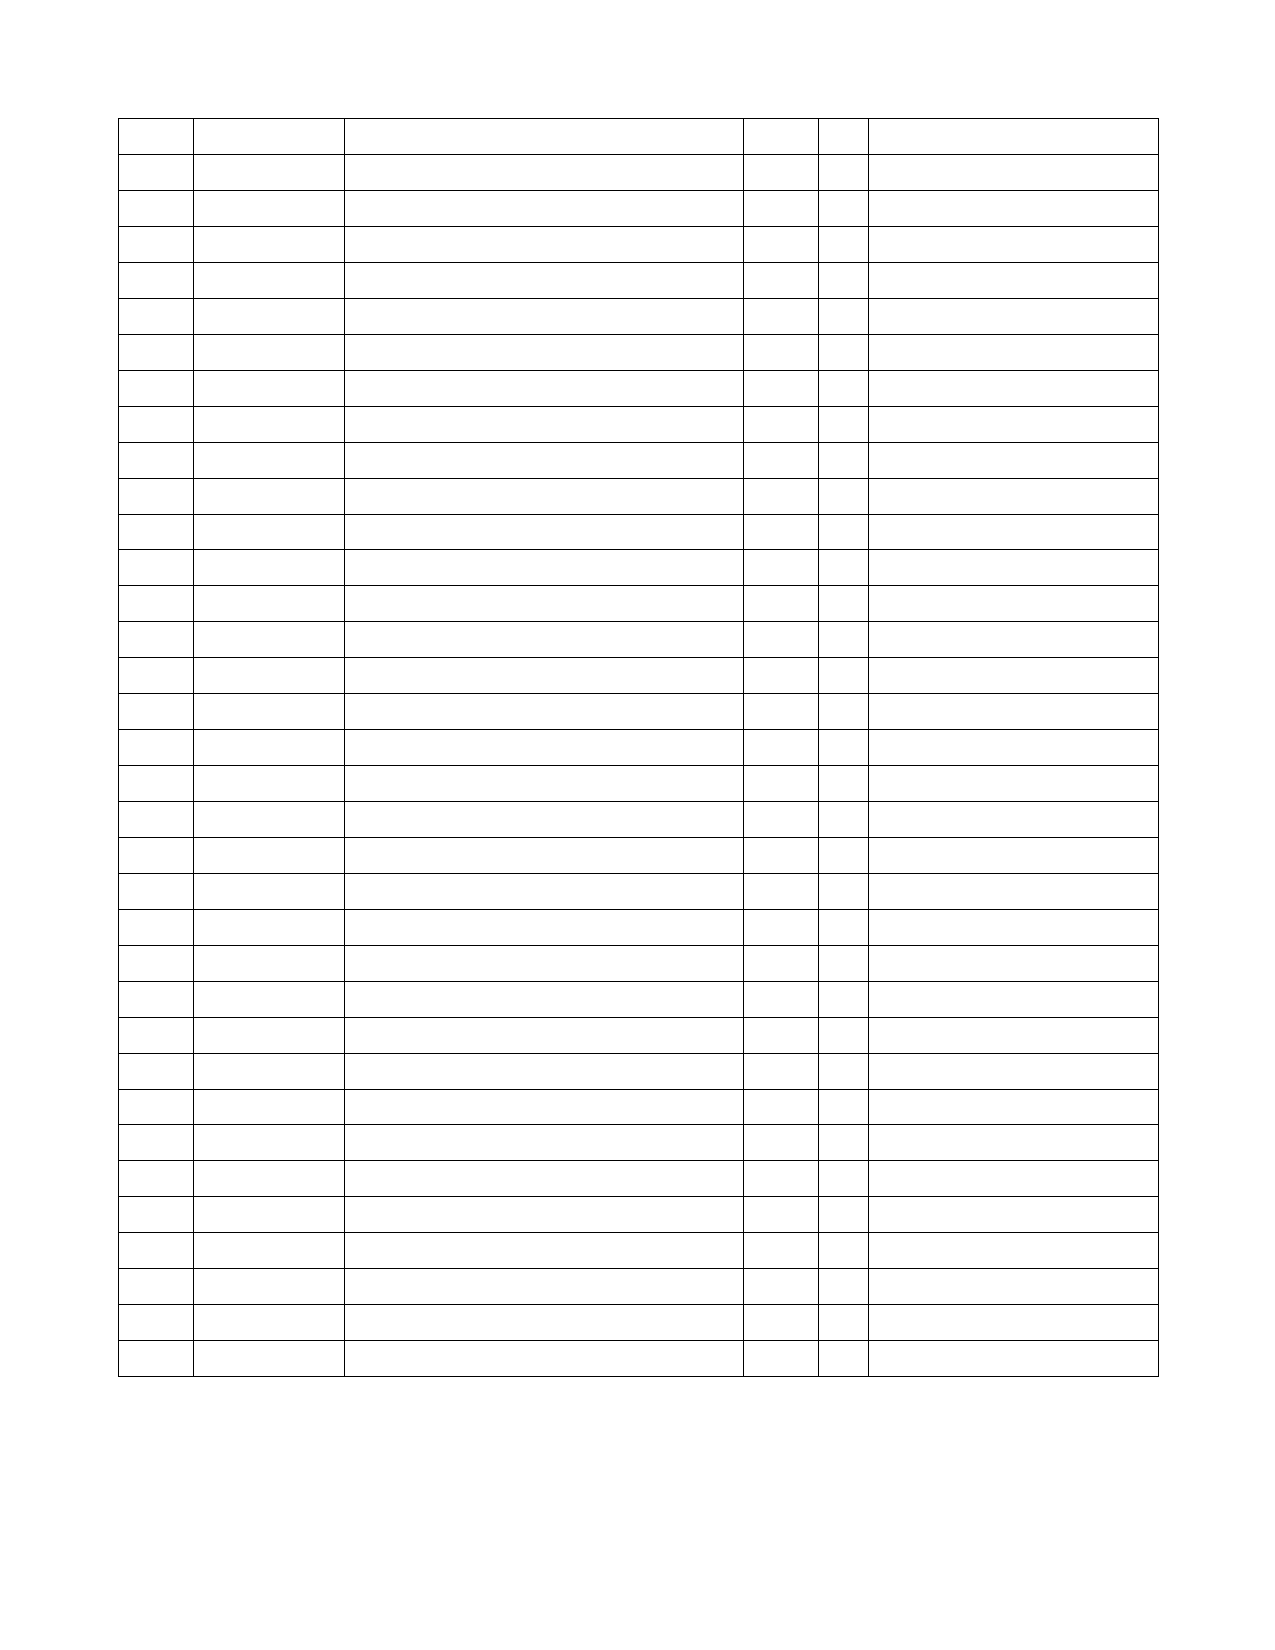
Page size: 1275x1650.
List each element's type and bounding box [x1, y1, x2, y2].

table_cell [119, 1305, 193, 1340]
table_cell [194, 1305, 344, 1340]
table_cell [194, 622, 344, 657]
table_cell [744, 479, 818, 513]
table_cell [119, 1018, 193, 1052]
table_cell [119, 838, 193, 873]
table_cell [194, 730, 344, 765]
table_cell [869, 1233, 1158, 1268]
table_cell [119, 515, 193, 549]
table_cell [119, 1054, 193, 1088]
table_cell [119, 119, 193, 154]
table_cell [744, 263, 818, 298]
table_cell [194, 155, 344, 190]
table_cell [119, 946, 193, 981]
table_cell [819, 371, 868, 406]
table_cell [869, 1090, 1158, 1124]
table_cell [744, 119, 818, 154]
table_cell [194, 766, 344, 801]
table_cell [744, 910, 818, 945]
table_cell [345, 694, 743, 729]
table_cell [119, 191, 193, 226]
table_cell [345, 515, 743, 549]
table_cell [194, 515, 344, 549]
table_cell [194, 910, 344, 945]
table_cell [345, 1125, 743, 1160]
table_cell [119, 443, 193, 477]
table_cell [819, 1018, 868, 1052]
table_cell [194, 263, 344, 298]
table_cell [744, 1197, 818, 1232]
table_cell [869, 119, 1158, 154]
table_cell [744, 982, 818, 1017]
table_cell [345, 1305, 743, 1340]
table_cell [744, 1018, 818, 1052]
table_cell [119, 874, 193, 909]
table_cell [345, 263, 743, 298]
table_cell [819, 263, 868, 298]
table_cell [744, 155, 818, 190]
table_cell [345, 227, 743, 262]
table_cell [194, 1161, 344, 1196]
table_cell [119, 155, 193, 190]
table_cell [119, 766, 193, 801]
table_cell [194, 1090, 344, 1124]
table_cell [869, 1197, 1158, 1232]
table_cell [869, 550, 1158, 585]
table_cell [744, 1341, 818, 1376]
table_cell [345, 730, 743, 765]
table_cell [119, 407, 193, 442]
table_cell [869, 1305, 1158, 1340]
table_cell [345, 982, 743, 1017]
table_cell [819, 407, 868, 442]
table_cell [819, 227, 868, 262]
table_cell [119, 658, 193, 693]
table_cell [819, 550, 868, 585]
table_cell [819, 443, 868, 477]
table_cell [194, 694, 344, 729]
table_cell [744, 443, 818, 477]
table_cell [819, 802, 868, 837]
table_cell [869, 1054, 1158, 1088]
table_cell [869, 407, 1158, 442]
table_cell [119, 299, 193, 334]
table_cell [194, 227, 344, 262]
table_cell [744, 874, 818, 909]
table_cell [869, 443, 1158, 477]
table_cell [194, 335, 344, 370]
table_cell [119, 1341, 193, 1376]
table_cell [744, 1090, 818, 1124]
table_cell [345, 407, 743, 442]
table_cell [819, 982, 868, 1017]
table_cell [819, 479, 868, 513]
table_cell [119, 1233, 193, 1268]
table_cell [194, 1269, 344, 1304]
table_cell [869, 371, 1158, 406]
table_cell [345, 1161, 743, 1196]
table_cell [819, 694, 868, 729]
table_cell [345, 1018, 743, 1052]
table_cell [744, 1125, 818, 1160]
table_cell [869, 299, 1158, 334]
table_cell [744, 1233, 818, 1268]
table_cell [744, 550, 818, 585]
table_cell [119, 622, 193, 657]
table_cell [869, 622, 1158, 657]
table_cell [869, 191, 1158, 226]
table_cell [119, 1197, 193, 1232]
table_cell [869, 802, 1158, 837]
table_cell [345, 1090, 743, 1124]
table_cell [345, 1197, 743, 1232]
table_cell [119, 263, 193, 298]
table_cell [345, 946, 743, 981]
table_cell [744, 407, 818, 442]
table_cell [345, 443, 743, 477]
table_cell [744, 371, 818, 406]
table_cell [869, 982, 1158, 1017]
table_cell [119, 694, 193, 729]
table_cell [744, 227, 818, 262]
table_cell [744, 658, 818, 693]
table_cell [869, 263, 1158, 298]
table_cell [194, 658, 344, 693]
table_cell [869, 1269, 1158, 1304]
table_cell [819, 1233, 868, 1268]
table_cell [119, 1269, 193, 1304]
table_cell [869, 155, 1158, 190]
table_cell [869, 1125, 1158, 1160]
table_cell [119, 1125, 193, 1160]
table_cell [345, 119, 743, 154]
table_cell [819, 1054, 868, 1088]
table_cell [194, 1233, 344, 1268]
table_cell [819, 874, 868, 909]
table_cell [744, 335, 818, 370]
table_cell [744, 299, 818, 334]
table_cell [744, 1305, 818, 1340]
table_cell [345, 1054, 743, 1088]
table_cell [119, 335, 193, 370]
table_cell [194, 946, 344, 981]
table_cell [194, 1018, 344, 1052]
table_cell [119, 227, 193, 262]
table_cell [819, 515, 868, 549]
table_cell [744, 1269, 818, 1304]
table_cell [119, 730, 193, 765]
table_cell [345, 1269, 743, 1304]
table_cell [744, 1054, 818, 1088]
table_cell [869, 946, 1158, 981]
table_cell [819, 730, 868, 765]
table_cell [819, 1269, 868, 1304]
table_cell [819, 946, 868, 981]
table_cell [119, 479, 193, 513]
table_cell [345, 299, 743, 334]
table_cell [345, 838, 743, 873]
table_cell [194, 299, 344, 334]
table_cell [194, 838, 344, 873]
table_cell [819, 1125, 868, 1160]
table_cell [345, 622, 743, 657]
table_cell [194, 874, 344, 909]
table_cell [819, 658, 868, 693]
table_cell [194, 119, 344, 154]
table_cell [869, 335, 1158, 370]
table_cell [869, 1341, 1158, 1376]
table_cell [869, 515, 1158, 549]
table_cell [194, 1341, 344, 1376]
table_cell [345, 586, 743, 621]
table_cell [744, 1161, 818, 1196]
table_cell [119, 802, 193, 837]
table_cell [819, 838, 868, 873]
table_cell [819, 299, 868, 334]
table_cell [869, 658, 1158, 693]
table_cell [194, 802, 344, 837]
table_cell [194, 550, 344, 585]
table_cell [869, 1018, 1158, 1052]
table_cell [345, 910, 743, 945]
table_cell [345, 550, 743, 585]
table_cell [744, 191, 818, 226]
table_cell [744, 586, 818, 621]
table_cell [194, 371, 344, 406]
table_cell [869, 838, 1158, 873]
table_cell [119, 1161, 193, 1196]
table_cell [345, 766, 743, 801]
table_cell [194, 407, 344, 442]
table_cell [345, 802, 743, 837]
table_cell [869, 874, 1158, 909]
table_cell [345, 1341, 743, 1376]
table_cell [819, 622, 868, 657]
table_cell [345, 874, 743, 909]
table_cell [744, 838, 818, 873]
table_cell [869, 1161, 1158, 1196]
table_cell [345, 335, 743, 370]
table_cell [119, 982, 193, 1017]
table_cell [119, 550, 193, 585]
table_cell [819, 155, 868, 190]
table_cell [194, 479, 344, 513]
table_cell [819, 119, 868, 154]
table_cell [819, 191, 868, 226]
table_cell [744, 694, 818, 729]
table_cell [819, 1305, 868, 1340]
table_cell [194, 982, 344, 1017]
table_cell [744, 802, 818, 837]
table_cell [345, 479, 743, 513]
table_cell [869, 586, 1158, 621]
table_cell [194, 443, 344, 477]
table_cell [194, 191, 344, 226]
table_cell [819, 910, 868, 945]
table_cell [345, 155, 743, 190]
table_cell [869, 227, 1158, 262]
table_cell [194, 1054, 344, 1088]
table_cell [119, 1090, 193, 1124]
table_cell [345, 658, 743, 693]
table_cell [744, 622, 818, 657]
table_cell [819, 586, 868, 621]
table_cell [119, 371, 193, 406]
table_cell [119, 910, 193, 945]
table_cell [819, 1161, 868, 1196]
table_cell [869, 694, 1158, 729]
table_cell [819, 1197, 868, 1232]
table_cell [869, 479, 1158, 513]
table_cell [345, 191, 743, 226]
table_cell [819, 766, 868, 801]
table_cell [744, 766, 818, 801]
table_cell [869, 910, 1158, 945]
table_cell [869, 766, 1158, 801]
table_cell [345, 1233, 743, 1268]
table_cell [345, 371, 743, 406]
table_cell [194, 586, 344, 621]
table_cell [744, 730, 818, 765]
table_cell [869, 730, 1158, 765]
table_cell [194, 1125, 344, 1160]
table_cell [119, 586, 193, 621]
table_cell [819, 335, 868, 370]
table_cell [819, 1341, 868, 1376]
table_cell [819, 1090, 868, 1124]
table_cell [744, 515, 818, 549]
table_cell [194, 1197, 344, 1232]
table_cell [744, 946, 818, 981]
